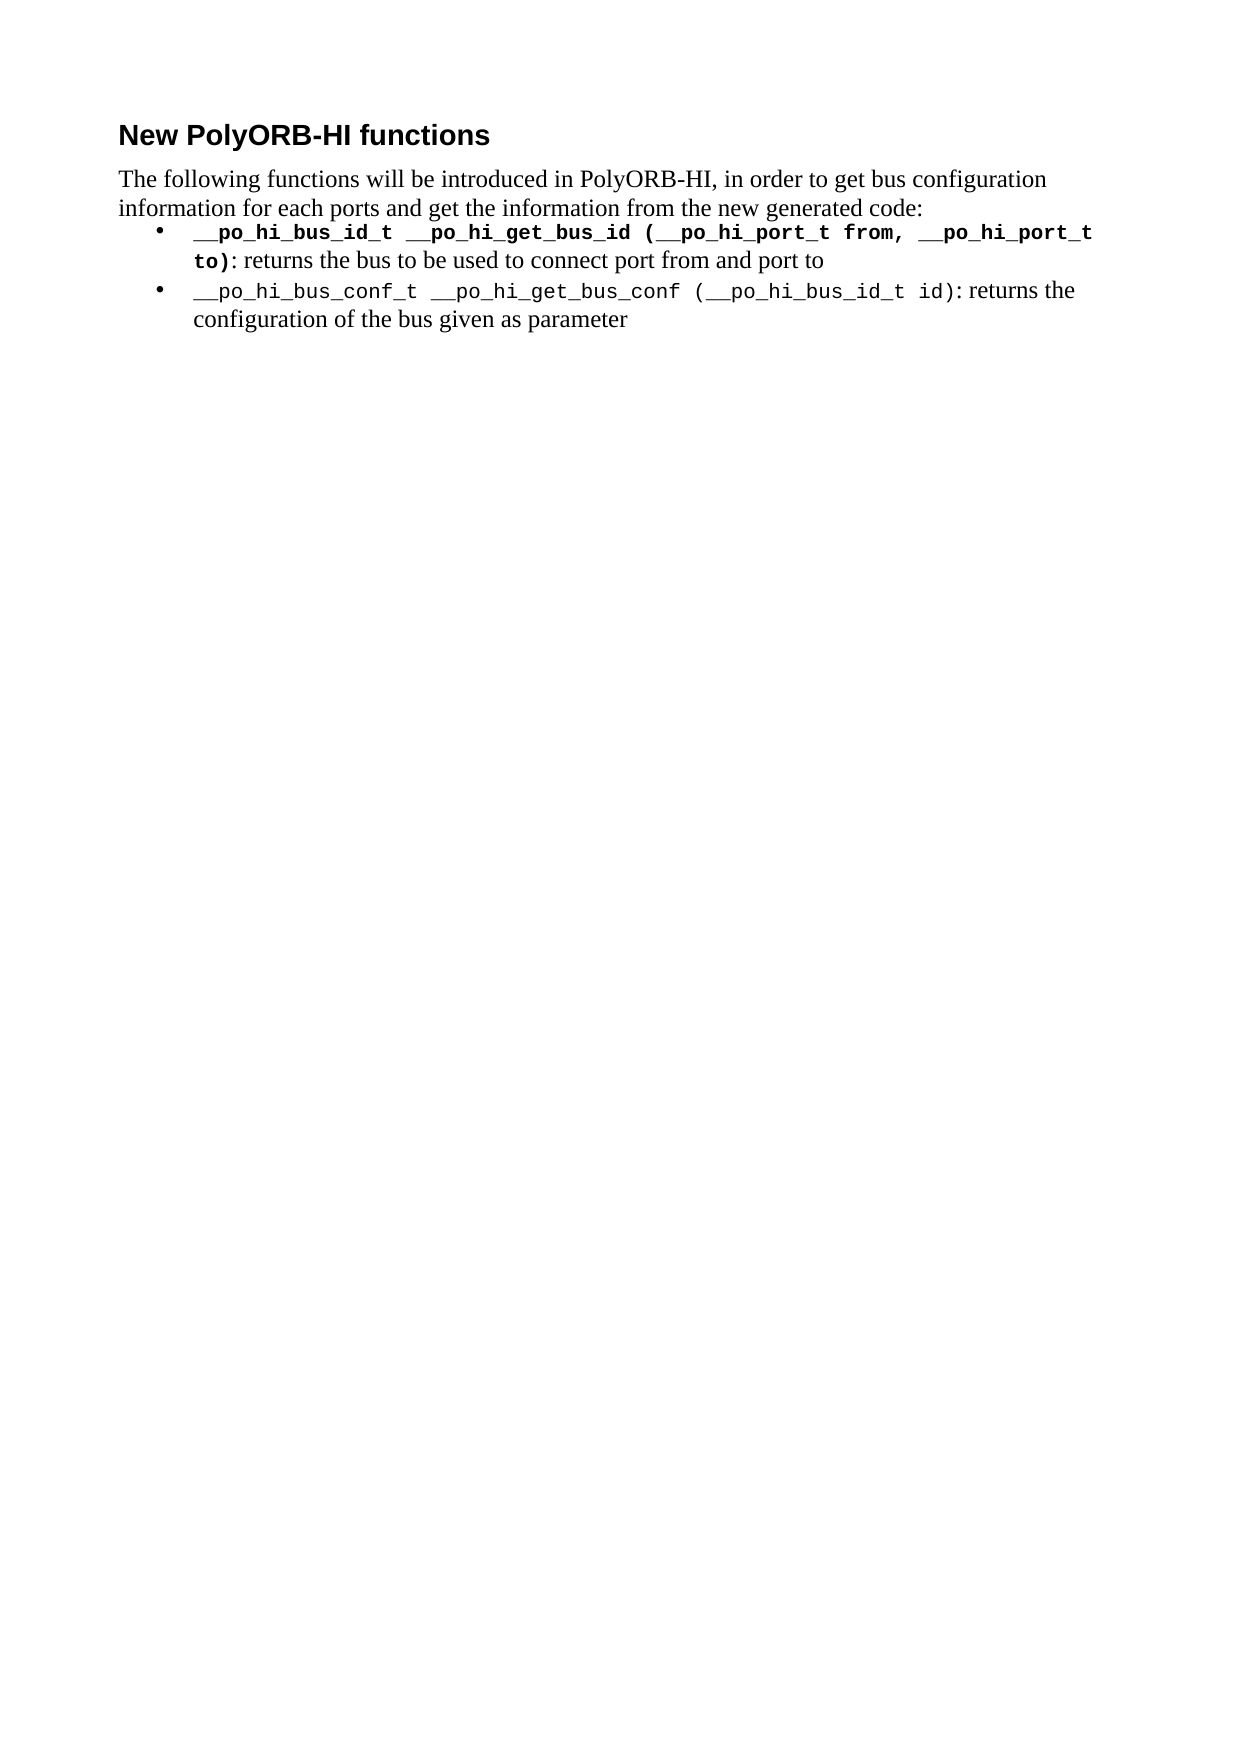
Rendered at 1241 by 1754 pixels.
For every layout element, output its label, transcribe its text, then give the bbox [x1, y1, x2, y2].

subtitle New PolyORB-HI functions [118, 118, 1122, 152]
list __po_hi_bus_conf_t __po_hi_get_bus_conf (__po_hi_bus_id_t id): returns the configuration of the bus given as parameter [156, 275, 1122, 333]
list __po_hi_bus_id_t __po_hi_get_bus_id (__po_hi_port_t from, __po_hi_port_t to): returns the bus to be used to connect port from and port to [156, 222, 1122, 275]
text The following functions will be introduced in PolyORB-HI, in order to get bus configuration information for each ports and get the information from the new generated code: [118, 164, 1122, 222]
